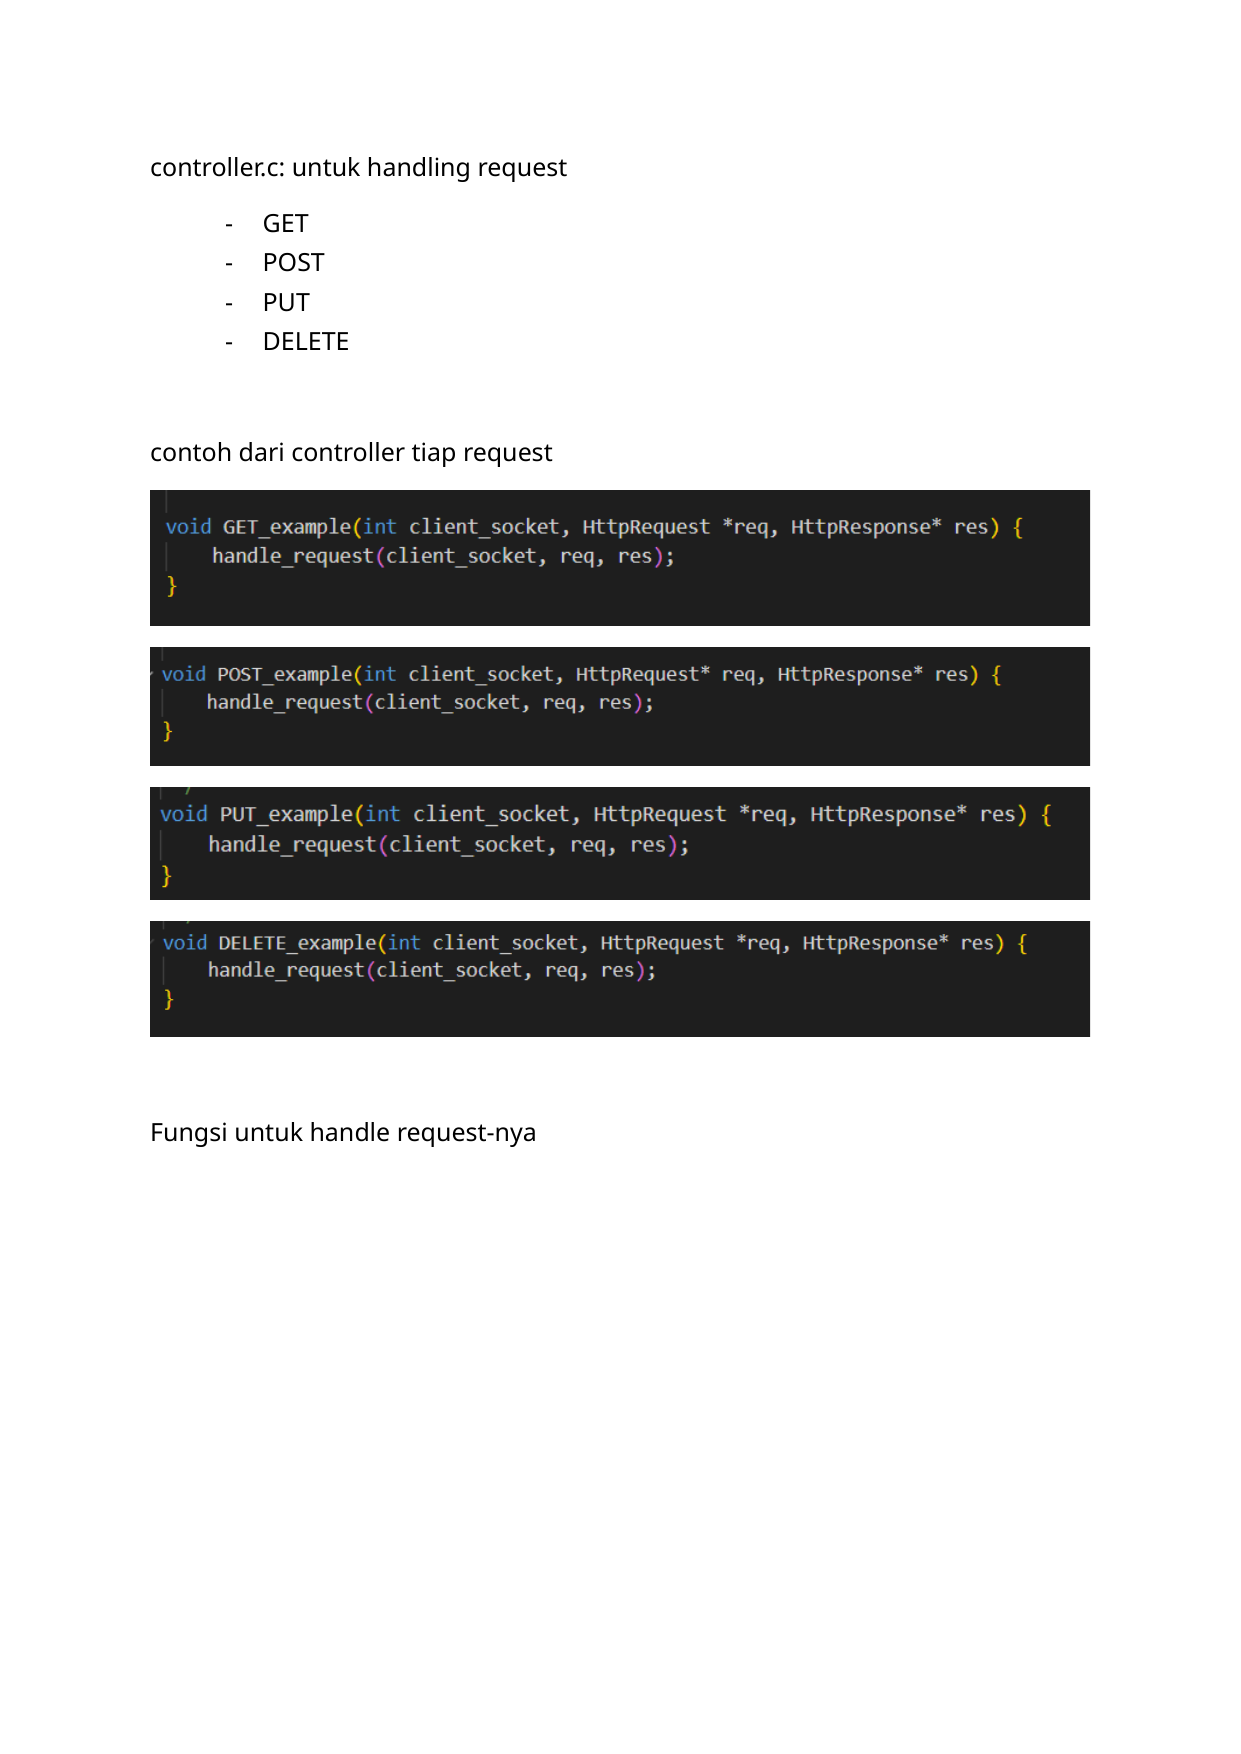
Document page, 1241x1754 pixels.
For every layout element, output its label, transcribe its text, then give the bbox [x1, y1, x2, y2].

text contoh dari controller tiap request [150, 435, 1090, 469]
picture [150, 490, 1091, 626]
list GET [225, 206, 1090, 240]
list POST [225, 245, 1090, 279]
picture [150, 647, 1091, 766]
picture [150, 921, 1091, 1037]
text Fungsi untuk handle request-nya [150, 1114, 1090, 1148]
list PUT [225, 284, 1090, 318]
picture [150, 787, 1091, 900]
text controller.c: untuk handling request [150, 150, 1090, 184]
list DELETE [225, 323, 1090, 357]
